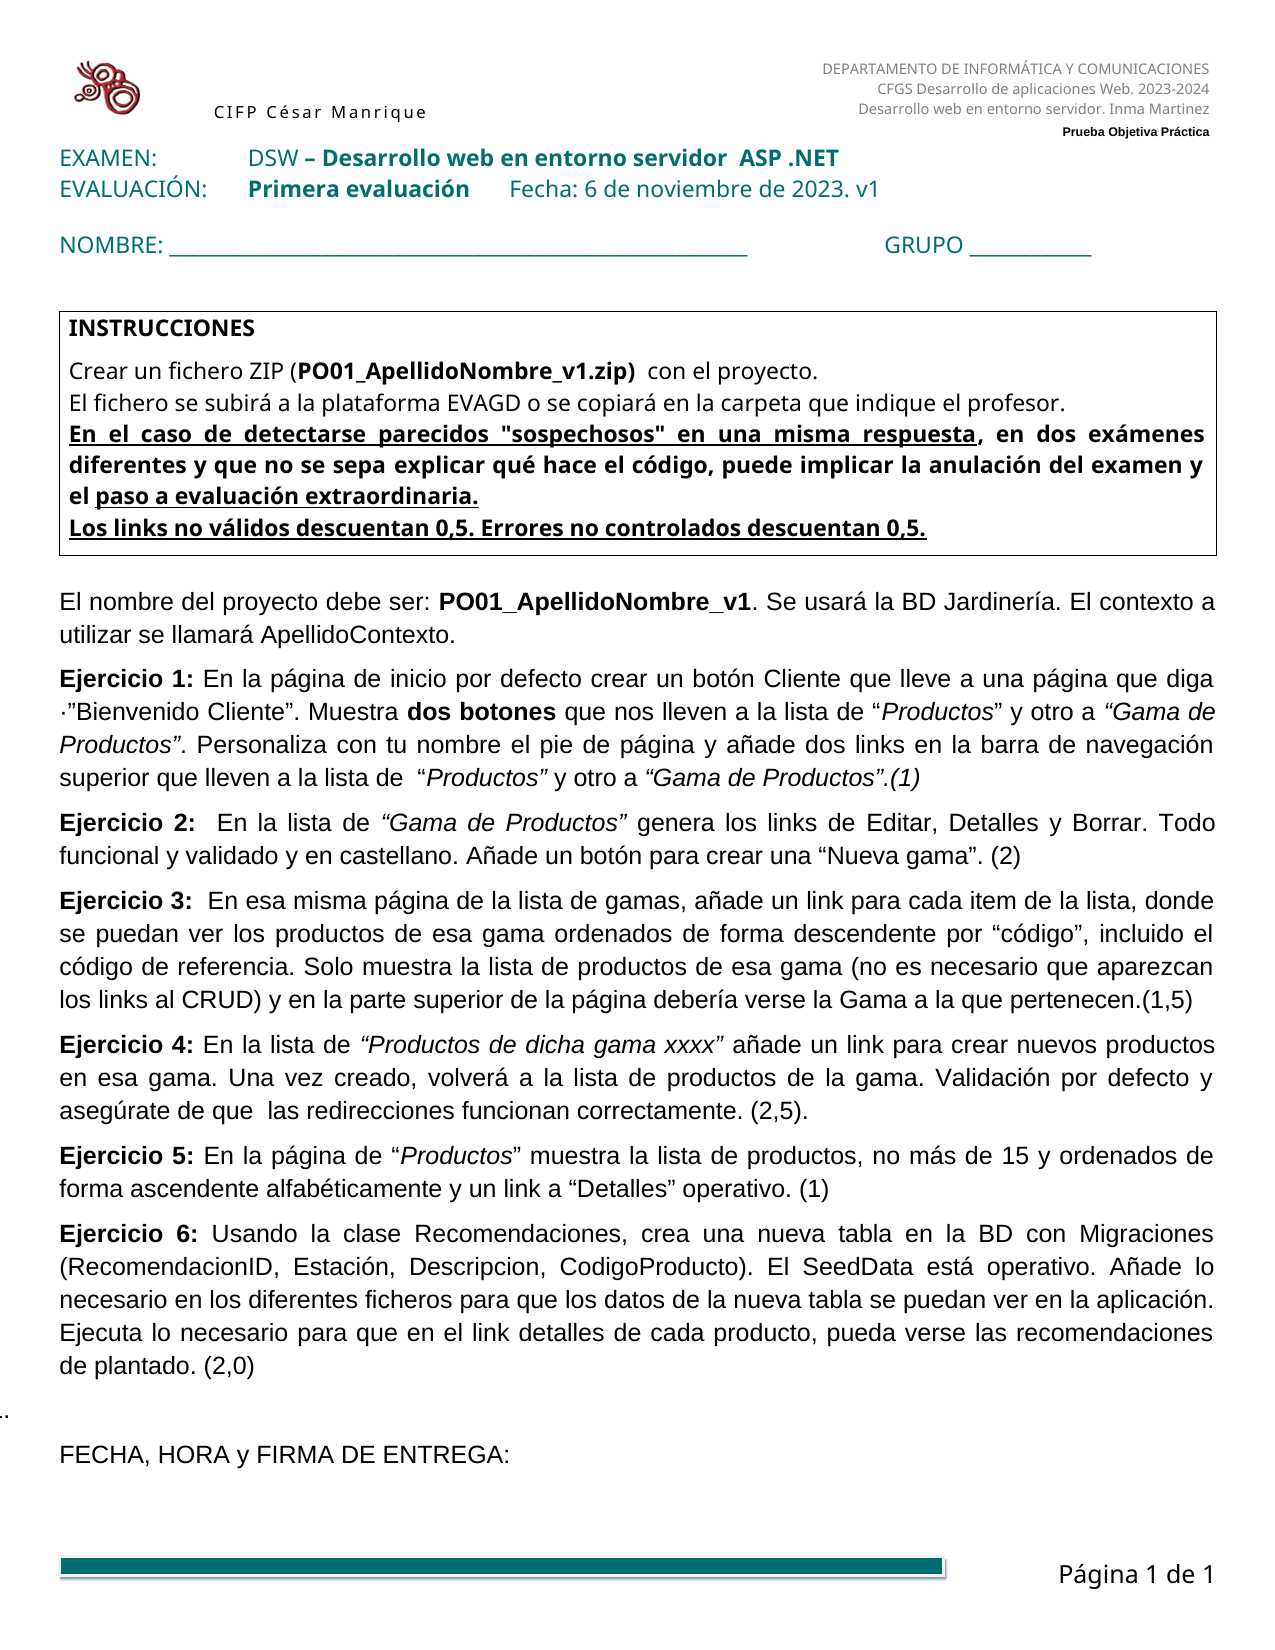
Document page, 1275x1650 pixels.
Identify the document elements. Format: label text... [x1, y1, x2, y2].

text EXAMEN: DSW – Desarrollo web en entorno servidor ASP .NET [59, 142, 1216, 173]
list Ejercicio 3: En esa misma página de la lista de gamas, añade un link para cada item de la lista, donde se puedan ver los productos de esa gama ordenados de forma descendente por “código”, incluido el código de referencia. Solo muestra la lista de productos de esa gama (no es necesario que aparezcan los links al CRUD) y en la parte superior de la página debería verse la Gama a la que pertenecen.(1,5) [0, 886, 1216, 1014]
list FECHA, HORA y FIRMA DE ENTREGA: [59, 1440, 1216, 1469]
list El nombre del proyecto debe ser: PO01_ApellidoNombre_v1. Se usará la BD Jardinería. El contexto a utilizar se llamará ApellidoContexto. [0, 587, 1216, 648]
list Ejercicio 5: En la página de “Productos” muestra la lista de productos, no más de 15 y ordenados de forma ascendente alfabéticamente y un link a “Detalles” operativo. (1) [0, 1141, 1216, 1202]
list Ejercicio 2: En la lista de “Gama de Productos” genera los links de Editar, Detalles y Borrar. Todo funcional y validado y en castellano. Añade un botón para crear una “Nueva gama”. (2) [0, 808, 1216, 870]
table_header INSTRUCCIONES Crear un fichero ZIP (PO01_ApellidoNombre_v1.zip) con el proyecto. El fichero se subirá a la plataforma EVAGD o se copiará en la carpeta que indique el profesor. En el caso de detectarse parecidos "sospechosos" en una misma respuesta, en dos exámenes diferentes y que no se sepa explicar qué hace el código, puede implicar la anulación del examen y el paso a evaluación extraordinaria. Los links no válidos descuentan 0,5. Errores no controlados descuentan 0,5. [60, 312, 1216, 555]
list Ejercicio 1: En la página de inicio por defecto crear un botón Cliente que lleve a una página que diga ·”Bienvenido Cliente”. Muestra dos botones que nos lleven a la lista de “Productos” y otro a “Gama de Productos”. Personaliza con tu nombre el pie de página y añade dos links en la barra de navegación superior que lleven a la lista de “Productos” y otro a “Gama de Productos”.(1) [0, 664, 1216, 792]
list Ejercicio 4: En la lista de “Productos de dicha gama xxxx” añade un link para crear nuevos productos en esa gama. Una vez creado, volverá a la lista de productos de la gama. Validación por defecto y asegúrate de que las redirecciones funcionan correctamente. (2,5). [0, 1030, 1216, 1125]
text EVALUACIÓN: Primera evaluación Fecha: 6 de noviembre de 2023. v1 [59, 173, 1216, 204]
text NOMBRE: _________________________________________________________ GRUPO ____________ [59, 229, 1216, 261]
list Ejercicio 6: Usando la clase Recomendaciones, crea una nueva tabla en la BD con Migraciones (RecomendacionID, Estación, Descripcion, CodigoProducto). El SeedData está operativo. Añade lo necesario en los diferentes ficheros para que los datos de la nueva tabla se puedan ver en la aplicación. Ejecuta lo necesario para que en el link detalles de cada producto, pueda verse las recomendaciones de plantado. (2,0) [0, 1218, 1216, 1379]
picture [71, 59, 144, 115]
